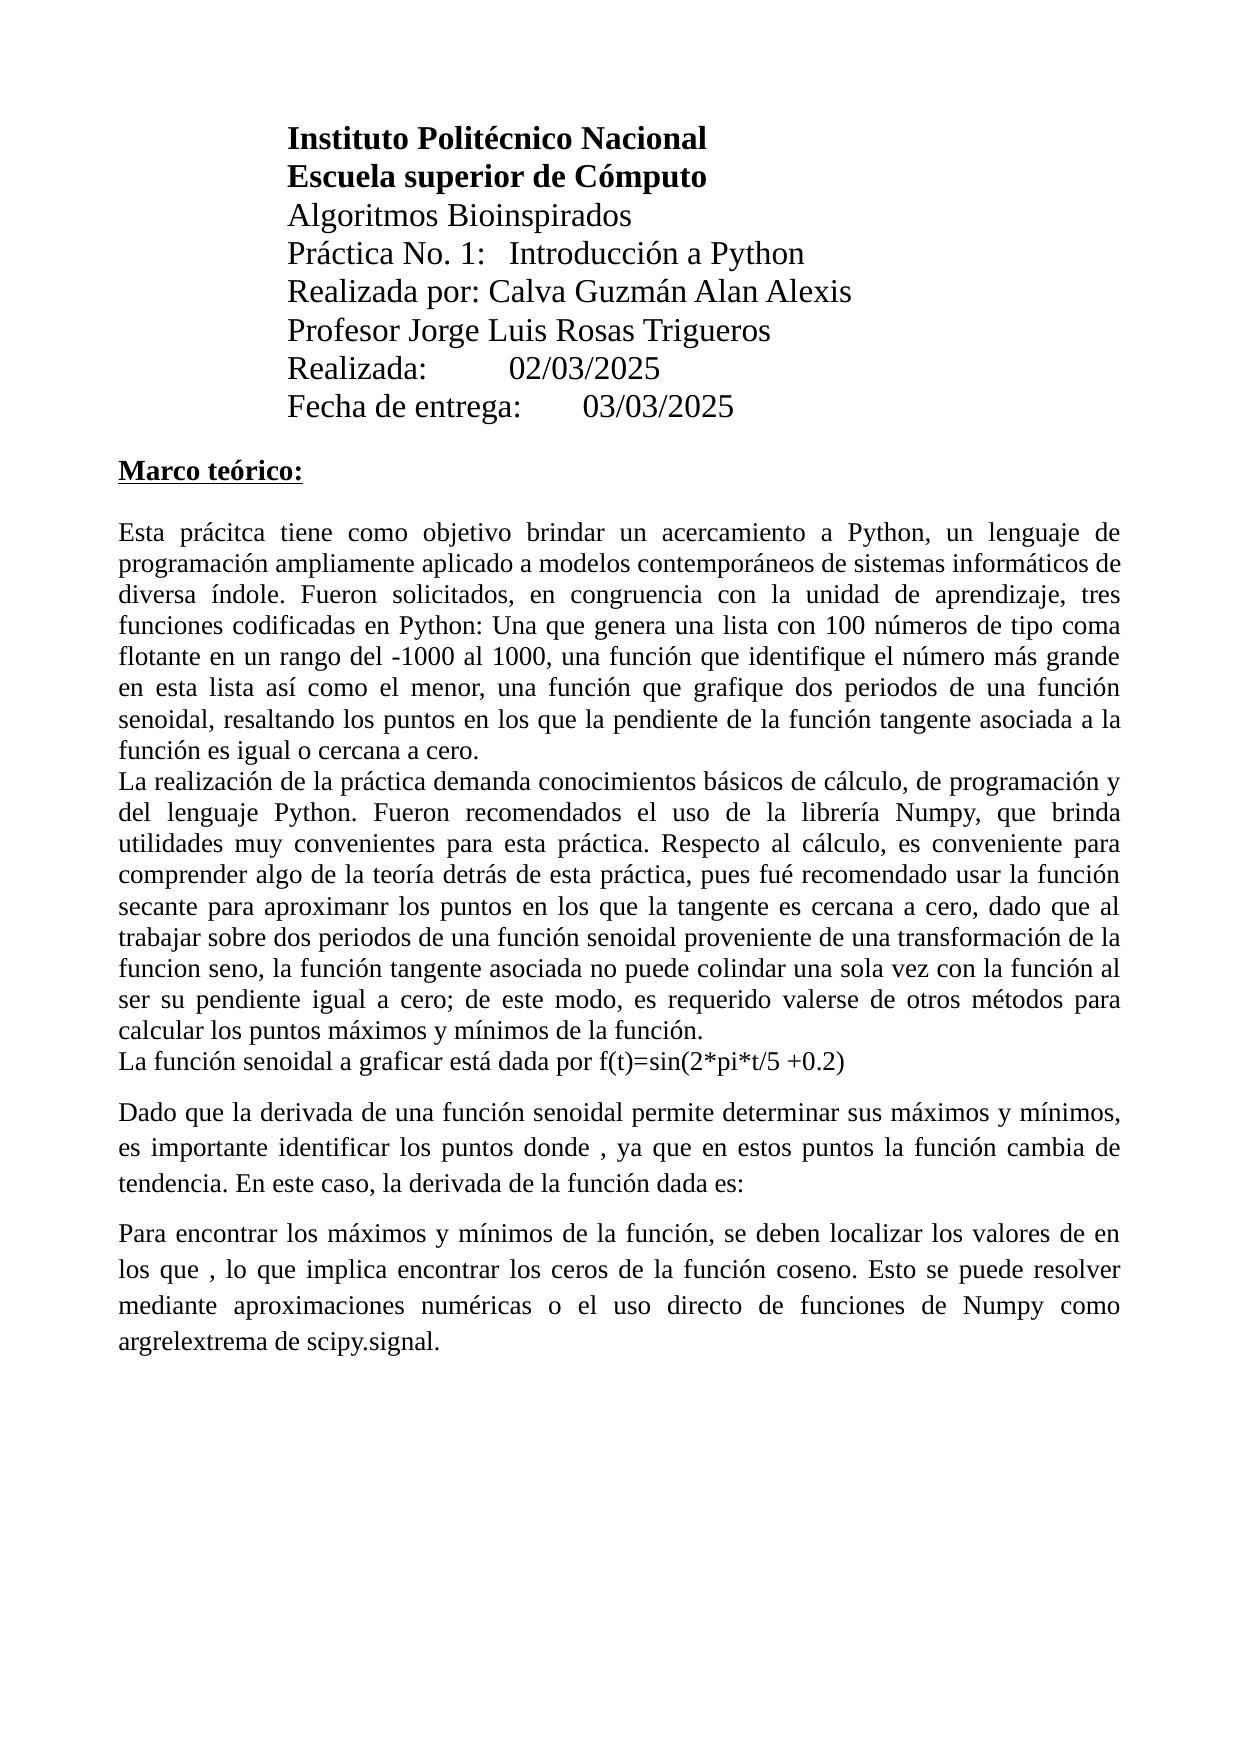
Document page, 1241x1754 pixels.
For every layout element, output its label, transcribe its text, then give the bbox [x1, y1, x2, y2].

text Esta prácitca tiene como objetivo brindar un acercamiento a Python, un lenguaje de programación ampliamente aplicado a modelos contemporáneos de sistemas informáticos de diversa índole. Fueron solicitados, en congruencia con la unidad de aprendizaje, tres funciones codificadas en Python: Una que genera una lista con 100 números de tipo coma flotante en un rango del -1000 al 1000, una función que identifique el número más grande en esta lista así como el menor, una función que grafique dos periodos de una función senoidal, resaltando los puntos en los que la pendiente de la función tangente asociada a la función es igual o cercana a cero. [118, 516, 1122, 765]
text Algoritmos Bioinspirados [287, 195, 1122, 233]
text Dado que la derivada de una función senoidal permite determinar sus máximos y mínimos, es importante identificar los puntos donde , ya que en estos puntos la función cambia de tendencia. En este caso, la derivada de la función dada es: [118, 1096, 1122, 1198]
text Realizada por: Calva Guzmán Alan Alexis [287, 271, 1122, 310]
text La realización de la práctica demanda conocimientos básicos de cálculo, de programación y del lenguaje Python. Fueron recomendados el uso de la librería Numpy, que brinda utilidades muy convenientes para esta práctica. Respecto al cálculo, es conveniente para comprender algo de la teoría detrás de esta práctica, pues fué recomendado usar la función secante para aproximanr los puntos en los que la tangente es cercana a cero, dado que al trabajar sobre dos periodos de una función senoidal proveniente de una transformación de la funcion seno, la función tangente asociada no puede colindar una sola vez con la función al ser su pendiente igual a cero; de este modo, es requerido valerse de otros métodos para calcular los puntos máximos y mínimos de la función. [118, 765, 1122, 1045]
text Marco teórico: [118, 453, 1122, 487]
text Profesor Jorge Luis Rosas Trigueros [287, 310, 1122, 348]
text Escuela superior de Cómputo [287, 156, 1122, 195]
text Práctica No. 1: Introducción a Python [287, 233, 1122, 271]
text La función senoidal a graficar está dada por f(t)=sin(2*pi*t/5 +0.2) [118, 1045, 1122, 1076]
text Para encontrar los máximos y mínimos de la función, se deben localizar los valores de en los que , lo que implica encontrar los ceros de la función coseno. Esto se puede resolver mediante aproximaciones numéricas o el uso directo de funciones de Numpy como argrelextrema de scipy.signal. [118, 1217, 1122, 1356]
text Fecha de entrega: 03/03/2025 [287, 386, 1122, 425]
text Instituto Politécnico Nacional [287, 118, 1122, 156]
text Realizada: 02/03/2025 [287, 348, 1122, 386]
